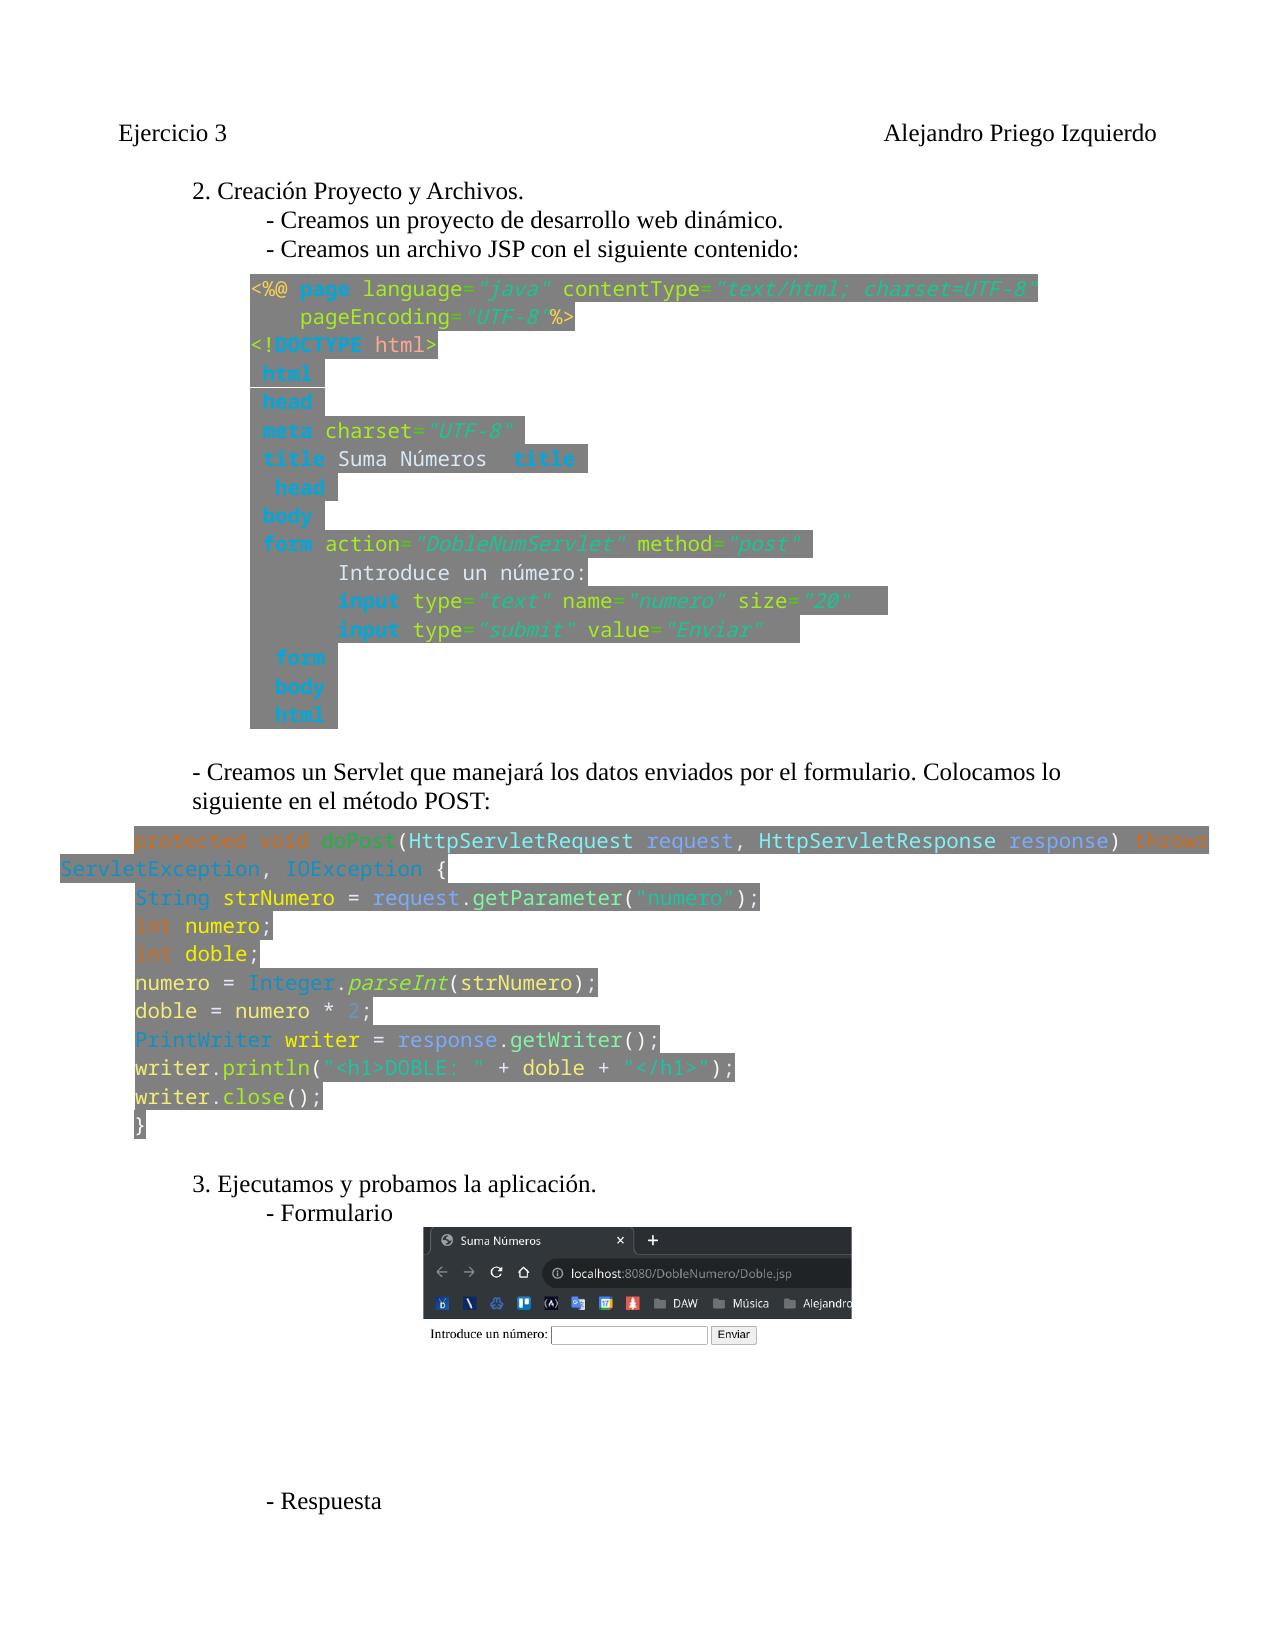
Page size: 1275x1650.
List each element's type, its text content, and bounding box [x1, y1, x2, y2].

text - Creamos un archivo JSP con el siguiente contenido: [192, 234, 1157, 263]
text - Respuesta [192, 1486, 1157, 1514]
picture [423, 1227, 852, 1386]
text 3. Ejecutamos y probamos la aplicación. [192, 1169, 1157, 1198]
text 2. Creación Proyecto y Archivos. [192, 176, 1157, 205]
text - Formulario [192, 1198, 1157, 1227]
text - Creamos un Servlet que manejará los datos enviados por el formulario. Colocamos lo siguiente en el método POST: [192, 263, 1157, 815]
text - Creamos un proyecto de desarrollo web dinámico. [192, 205, 1157, 234]
